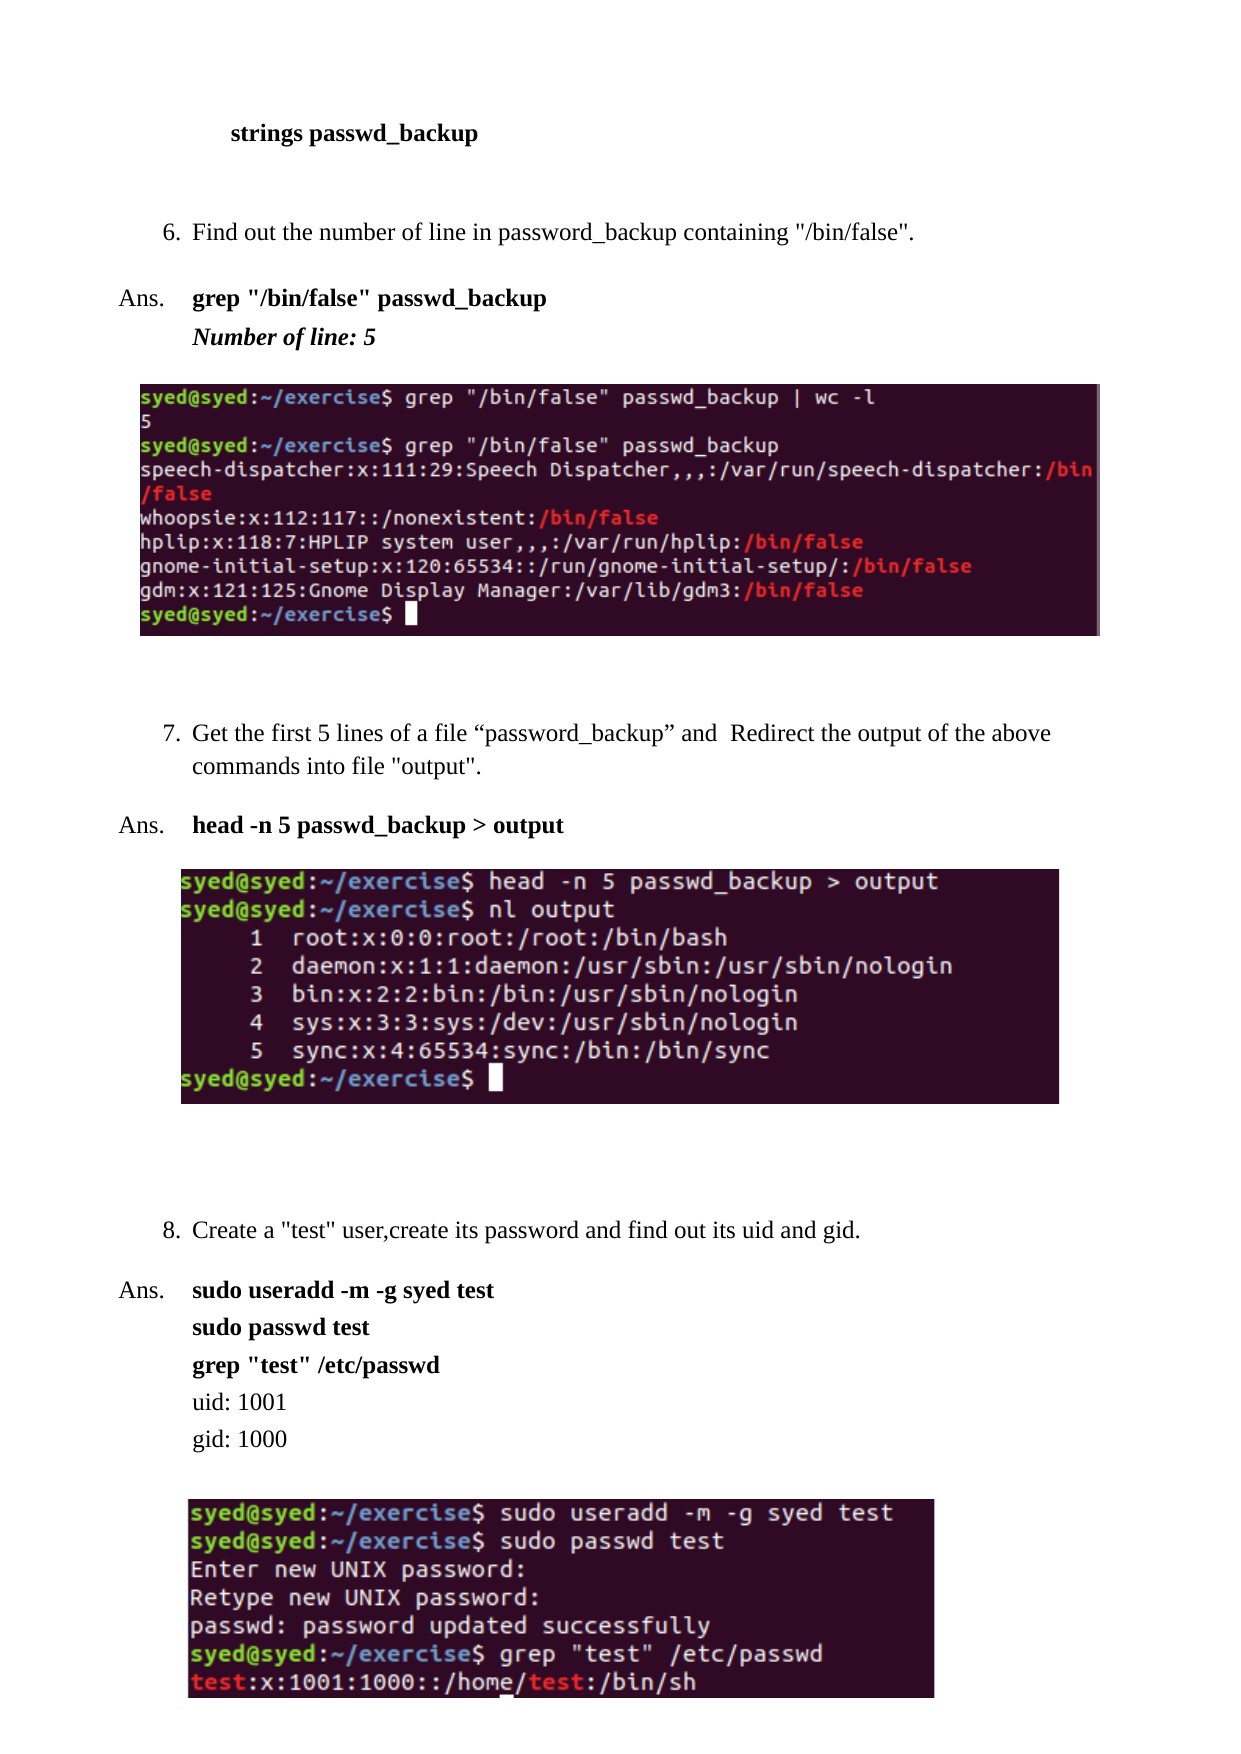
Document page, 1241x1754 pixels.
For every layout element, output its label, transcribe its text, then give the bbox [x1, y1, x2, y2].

text sudo passwd test [118, 1312, 1122, 1341]
picture [181, 869, 1060, 1104]
picture [140, 384, 1100, 636]
text Ans. sudo useradd -m -g syed test [118, 1275, 1122, 1304]
picture [187, 1499, 935, 1698]
text Ans. head -n 5 passwd_backup > output [118, 811, 1122, 839]
list Create a "test" user,create its password and find out its uid and gid. [162, 1215, 1122, 1244]
text uid: 1001 [118, 1387, 1122, 1416]
text grep "test" /etc/passwd [118, 1350, 1122, 1378]
text gid: 1000 [118, 1424, 1122, 1453]
text Number of line: 5 [118, 322, 1122, 351]
list strings passwd_backup [193, 118, 1122, 147]
list Find out the number of line in password_backup containing "/bin/false". [162, 217, 1122, 246]
list Get the first 5 lines of a file “password_backup” and Redirect the output of the above commands into file "output". [162, 718, 1122, 780]
text Ans. grep "/bin/false" passwd_backup [118, 283, 1122, 312]
